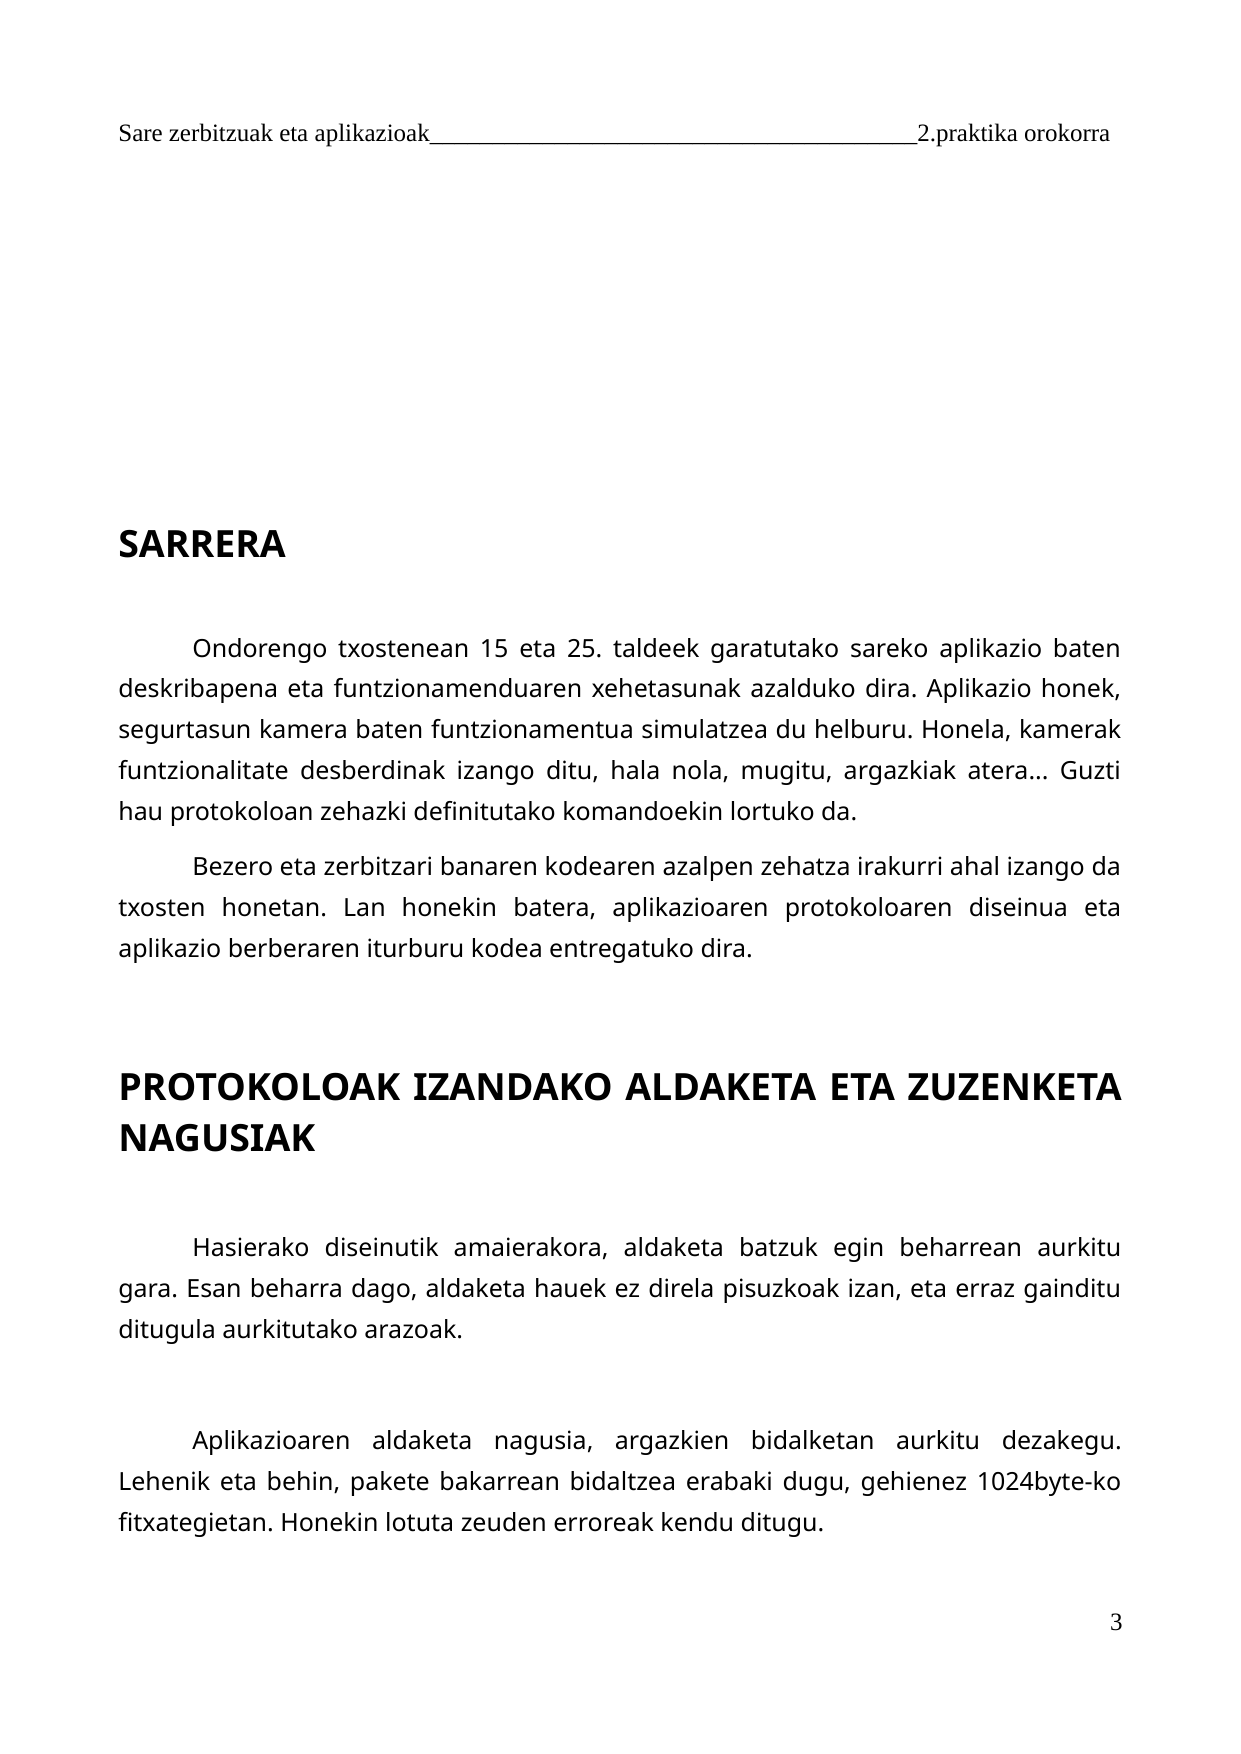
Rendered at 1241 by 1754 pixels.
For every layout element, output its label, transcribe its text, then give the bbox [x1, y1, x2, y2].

text Hasierako diseinutik amaierakora, aldaketa batzuk egin beharrean aurkitu gara. Esan beharra dago, aldaketa hauek ez direla pisuzkoak izan, eta erraz gainditu ditugula aurkitutako arazoak. [118, 1230, 1122, 1346]
text Bezero eta zerbitzari banaren kodearen azalpen zehatza irakurri ahal izango da txosten honetan. Lan honekin batera, aplikazioaren protokoloaren diseinua eta aplikazio berberaren iturburu kodea entregatuko dira. [118, 849, 1122, 965]
text Ondorengo txostenean 15 eta 25. taldeek garatutako sareko aplikazio baten deskribapena eta funtzionamenduaren xehetasunak azalduko dira. Aplikazio honek, segurtasun kamera baten funtzionamentua simulatzea du helburu. Honela, kamerak funtzionalitate desberdinak izango ditu, hala nola, mugitu, argazkiak atera... Guzti hau protokoloan zehazki definitutako komandoekin lortuko da. [118, 630, 1122, 828]
text Aplikazioaren aldaketa nagusia, argazkien bidalketan aurkitu dezakegu. Lehenik eta behin, pakete bakarrean bidaltzea erabaki dugu, gehienez 1024byte-ko fitxategietan. Honekin lotuta zeuden erroreak kendu ditugu. [118, 1423, 1122, 1538]
subtitle SARRERA [118, 518, 1122, 569]
subtitle PROTOKOLOAK IZANDAKO ALDAKETA ETA ZUZENKETA NAGUSIAK [118, 1060, 1122, 1162]
